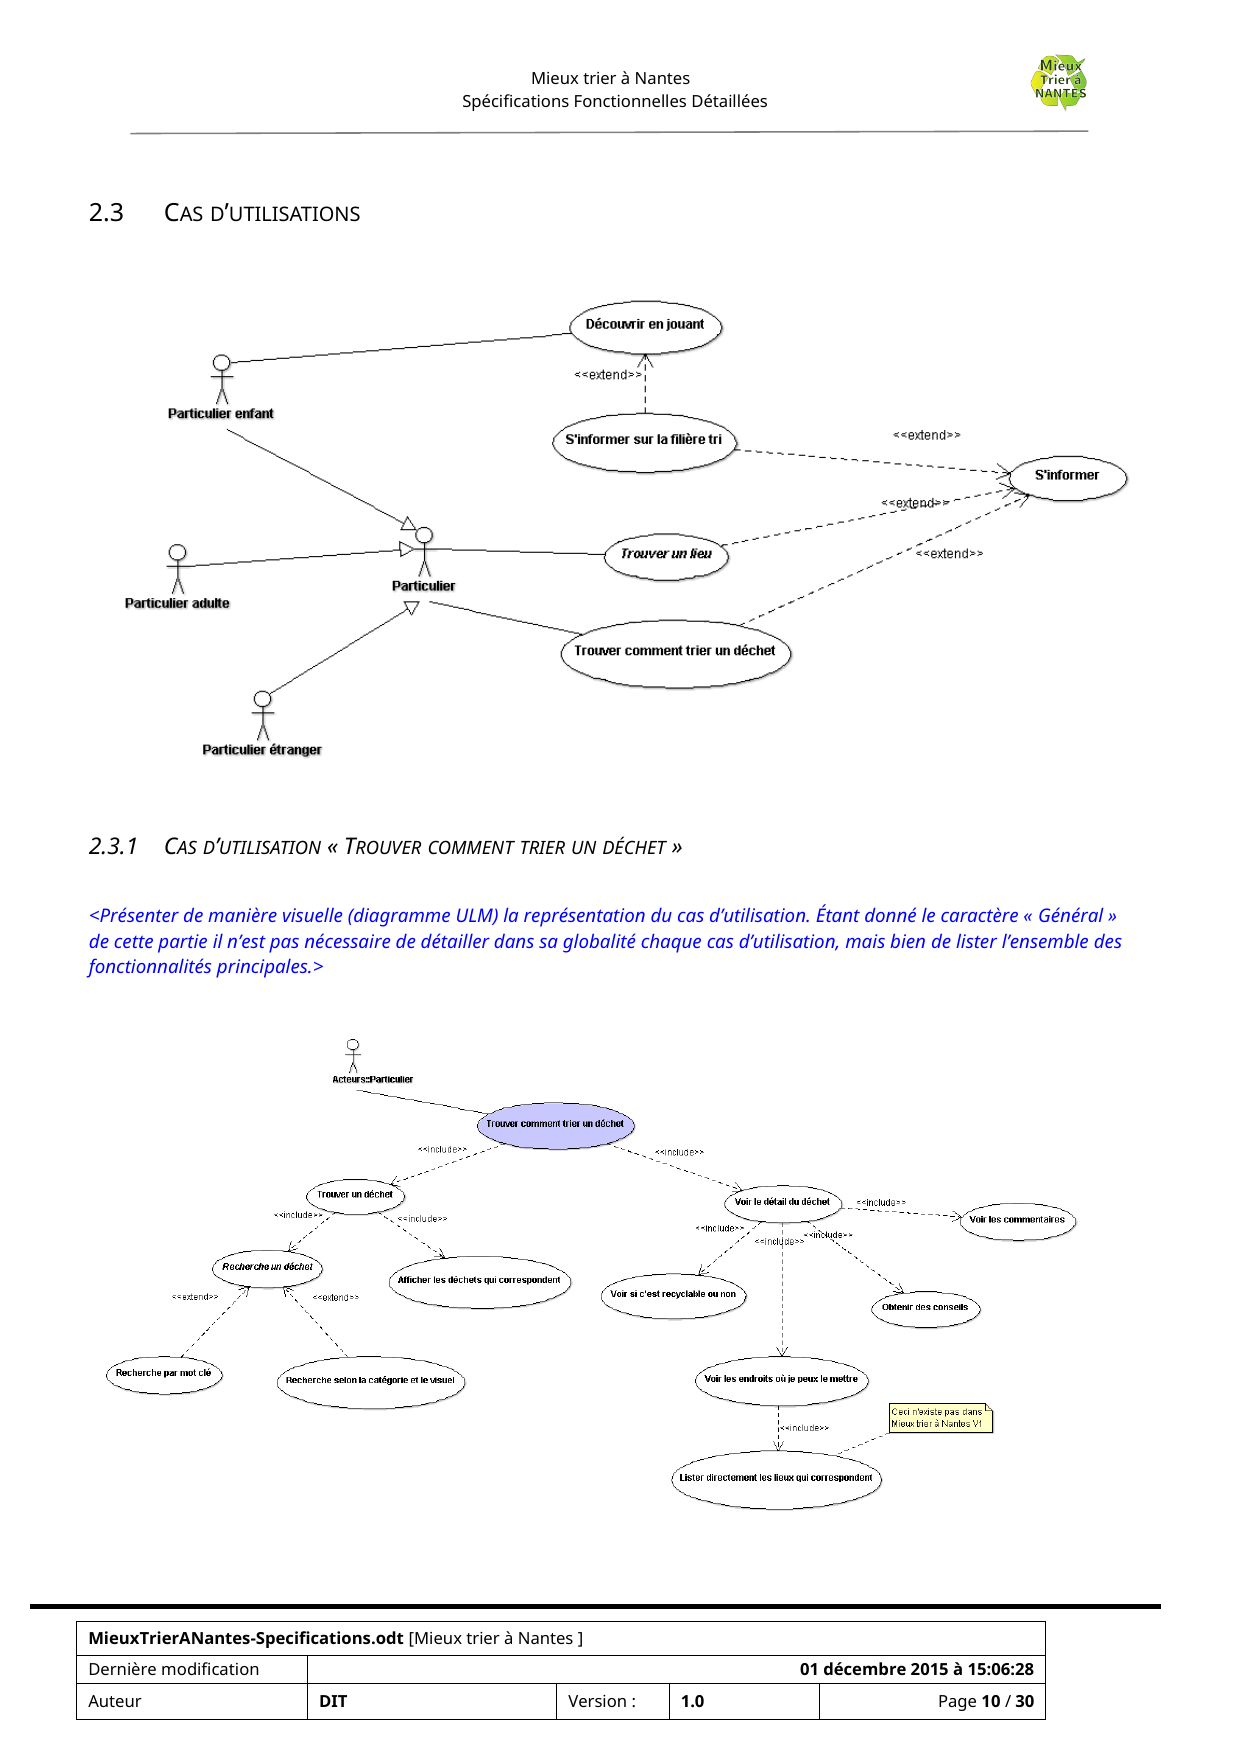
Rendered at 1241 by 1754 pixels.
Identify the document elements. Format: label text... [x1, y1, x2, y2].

text <Présenter de manière visuelle (diagramme ULM) la représentation du cas d’utilisation. Étant donné le caractère « Général » de cette partie il n’est pas nécessaire de détailler dans sa globalité chaque cas d’utilisation, mais bien de lister l’ensemble des fonctionnalités principales.> [89, 902, 1124, 979]
subtitle Cas d’utilisations [89, 194, 1137, 228]
subtitle Cas d’utilisation « Trouver comment trier un déchet » [89, 830, 1137, 862]
picture [88, 277, 1137, 777]
picture [94, 1033, 1131, 1526]
picture [1029, 52, 1089, 112]
